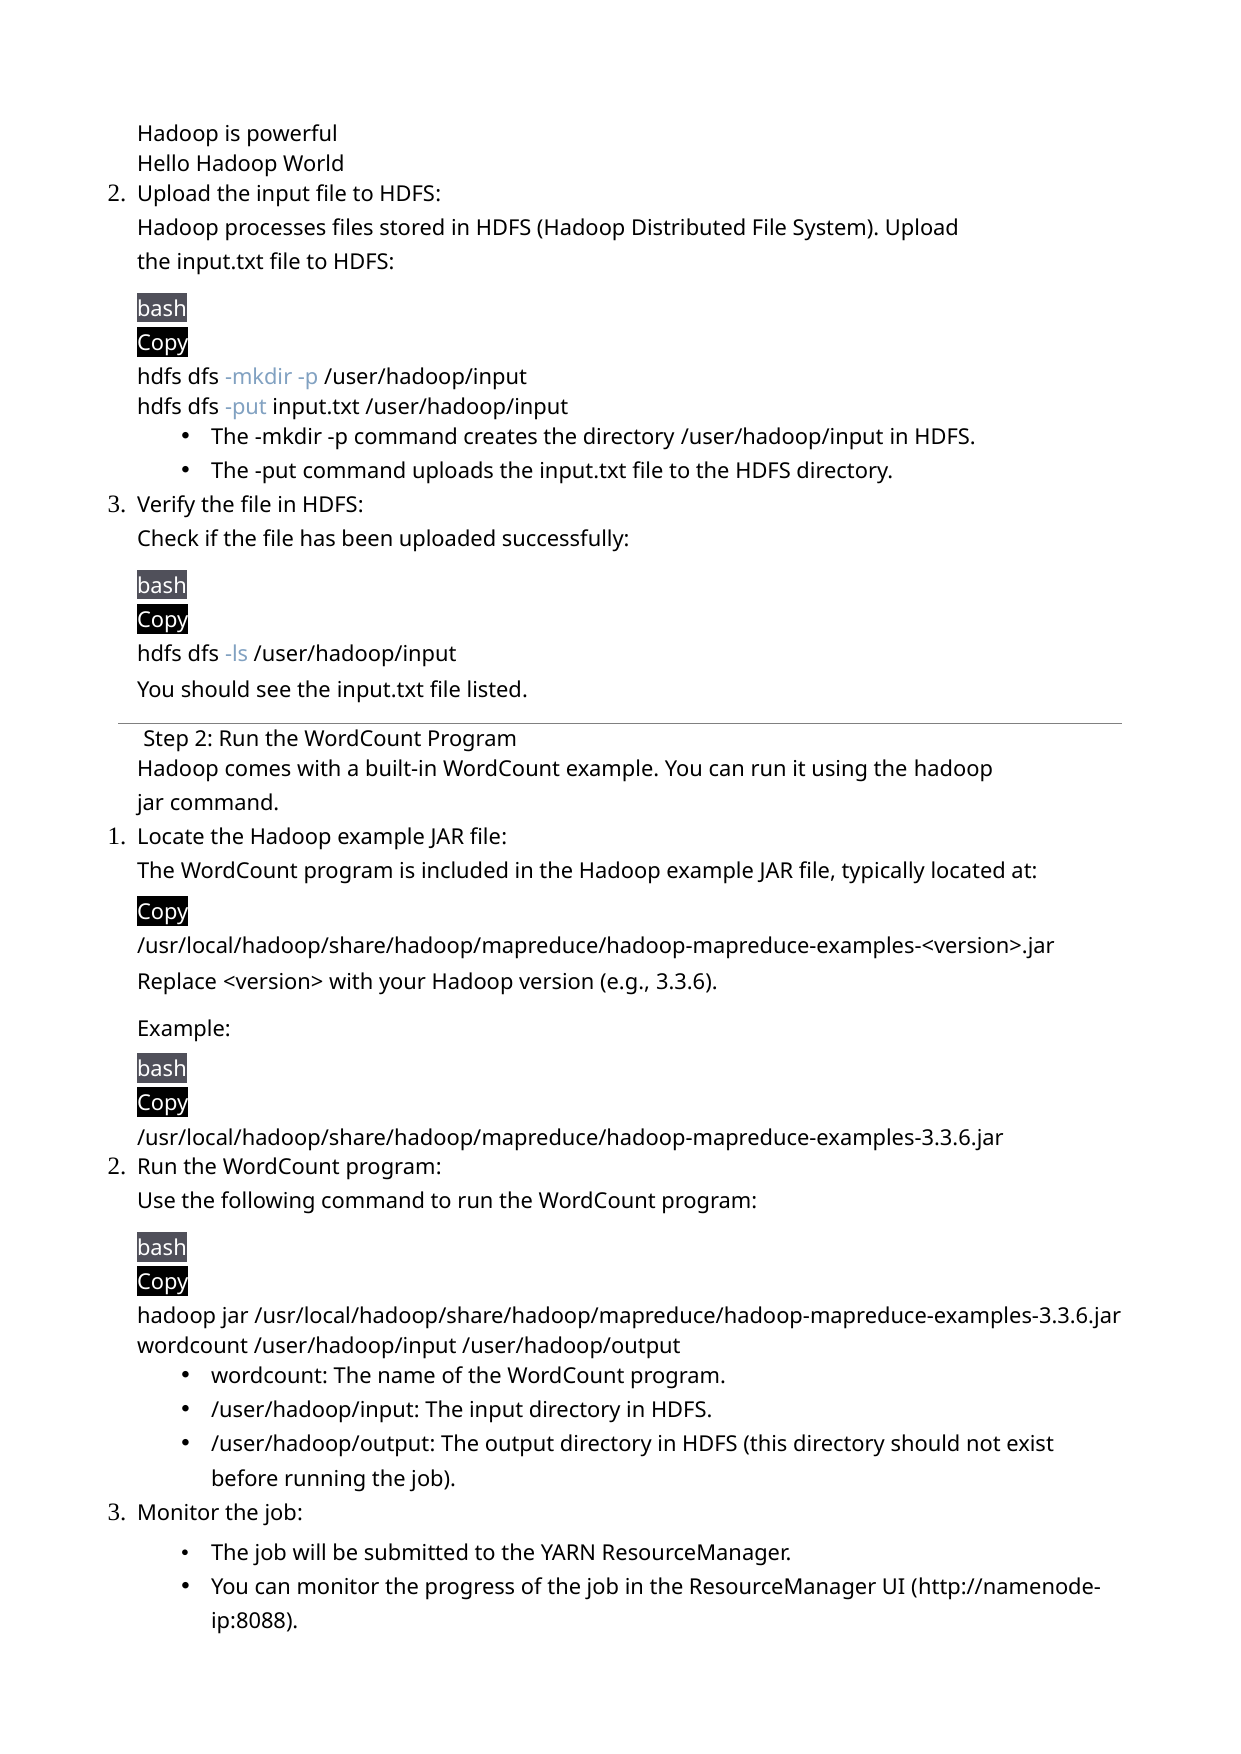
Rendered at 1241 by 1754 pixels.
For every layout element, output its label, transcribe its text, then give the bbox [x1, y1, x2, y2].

list bash [118, 1053, 1122, 1083]
list The -put command uploads the input.txt file to the HDFS directory. [181, 455, 1122, 484]
list Copy [118, 1087, 1122, 1117]
list Run the WordCount program: Use the following command to run the WordCount program: [118, 1151, 1122, 1215]
list Replace <version> with your Hadoop version (e.g., 3.3.6). [118, 966, 1122, 996]
list /user/hadoop/output: The output directory in HDFS (this directory should not exist before running the job). [181, 1428, 1122, 1492]
list wordcount: The name of the WordCount program. [181, 1360, 1122, 1390]
list The -mkdir -p command creates the directory /user/hadoop/input in HDFS. [181, 421, 1122, 450]
list Hadoop is powerful [118, 118, 1122, 148]
list Verify the file in HDFS: Check if the file has been uploaded successfully: [118, 489, 1122, 553]
list /usr/local/hadoop/share/hadoop/mapreduce/hadoop-mapreduce-examples-<version>.jar [118, 930, 1122, 960]
list Upload the input file to HDFS: Hadoop processes files stored in HDFS (Hadoop Distributed File System). Upload the input.txt file to HDFS: [118, 178, 1122, 276]
list You should see the input.txt file listed. [118, 674, 1122, 704]
list Locate the Hadoop example JAR file: The WordCount program is included in the Hadoop example JAR file, typically located at: [118, 821, 1122, 885]
list Copy [118, 896, 1122, 926]
list Monitor the job: [118, 1497, 1122, 1526]
list /usr/local/hadoop/share/hadoop/mapreduce/hadoop-mapreduce-examples-3.3.6.jar [118, 1121, 1122, 1151]
list You can monitor the progress of the job in the ResourceManager UI (http://namenode-ip:8088). [181, 1571, 1122, 1635]
list hdfs dfs -put input.txt /user/hadoop/input [118, 391, 1122, 421]
list hadoop jar /usr/local/hadoop/share/hadoop/mapreduce/hadoop-mapreduce-examples-3.3.6.jar wordcount /user/hadoop/input /user/hadoop/output [118, 1300, 1122, 1360]
text Hadoop comes with a built-in WordCount example. You can run it using the hadoop jar command. [137, 753, 1122, 817]
list Hello Hadoop World [118, 148, 1122, 178]
list The job will be submitted to the YARN ResourceManager. [181, 1537, 1122, 1567]
list Copy [118, 327, 1122, 357]
list hdfs dfs -mkdir -p /user/hadoop/input [118, 361, 1122, 391]
list Example: [118, 1013, 1122, 1042]
subtitle Step 2: Run the WordCount Program [143, 724, 1122, 753]
list bash [118, 293, 1122, 322]
list Copy [118, 1266, 1122, 1296]
list Copy [118, 604, 1122, 634]
list bash [118, 570, 1122, 599]
list hdfs dfs -ls /user/hadoop/input [118, 638, 1122, 668]
list /user/hadoop/input: The input directory in HDFS. [181, 1394, 1122, 1424]
list bash [118, 1232, 1122, 1262]
